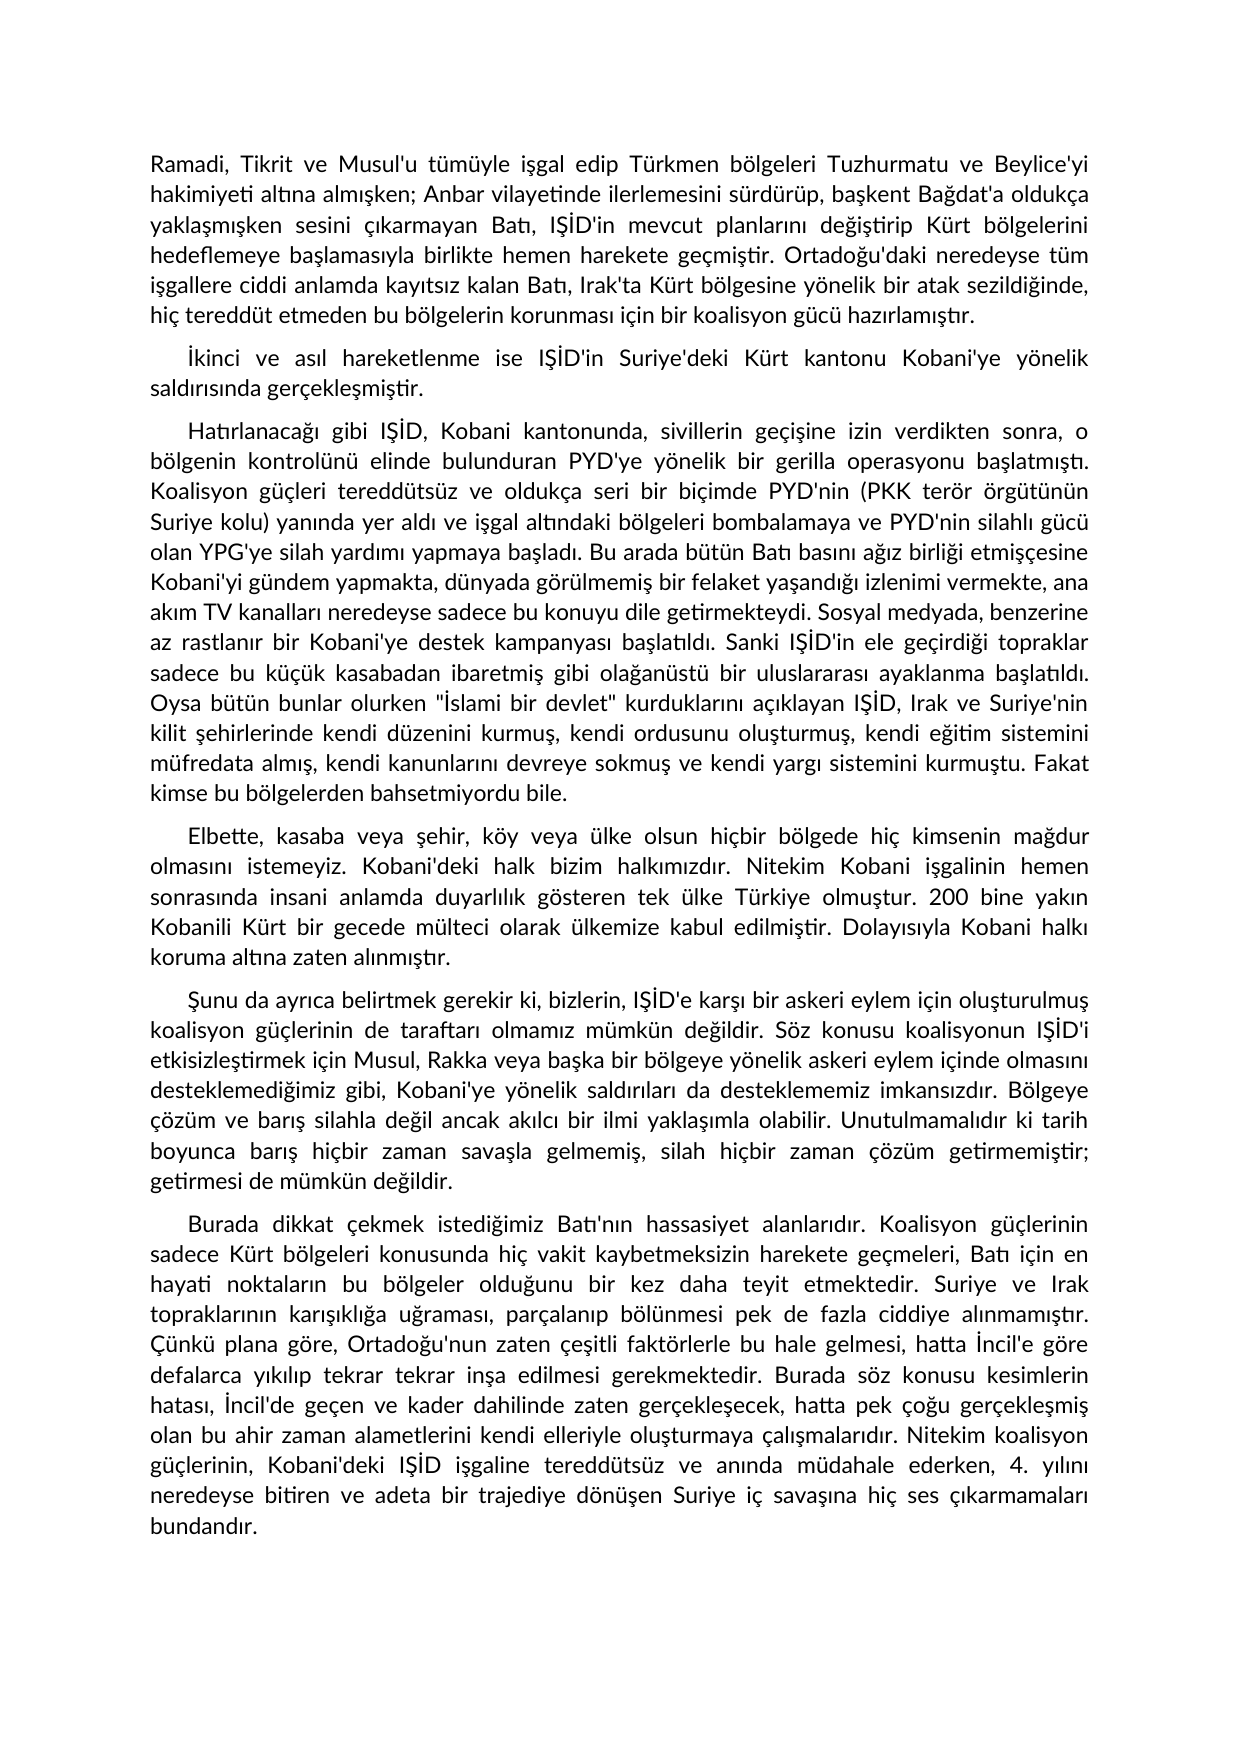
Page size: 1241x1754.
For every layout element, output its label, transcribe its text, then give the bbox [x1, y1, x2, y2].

text Burada dikkat çekmek istediğimiz Batı'nın hassasiyet alanlarıdır. Koalisyon güçlerinin sadece Kürt bölgeleri konusunda hiç vakit kaybetmeksizin harekete geçmeleri, Batı için en hayati noktaların bu bölgeler olduğunu bir kez daha teyit etmektedir. Suriye ve Irak topraklarının karışıklığa uğraması, parçalanıp bölünmesi pek de fazla ciddiye alınmamıştır. Çünkü plana göre, Ortadoğu'nun zaten çeşitli faktörlerle bu hale gelmesi, hatta İncil'e göre defalarca yıkılıp tekrar tekrar inşa edilmesi gerekmektedir. Burada söz konusu kesimlerin hatası, İncil'de geçen ve kader dahilinde zaten gerçekleşecek, hatta pek çoğu gerçekleşmiş olan bu ahir zaman alametlerini kendi elleriyle oluşturmaya çalışmalarıdır. Nitekim koalisyon güçlerinin, Kobani'deki IŞİD işgaline tereddütsüz ve anında müdahale ederken, 4. yılını neredeyse bitiren ve adeta bir trajediye dönüşen Suriye iç savaşına hiç ses çıkarmamaları bundandır. [150, 1209, 1090, 1539]
text Hatırlanacağı gibi IŞİD, Kobani kantonunda, sivillerin geçişine izin verdikten sonra, o bölgenin kontrolünü elinde bulunduran PYD'ye yönelik bir gerilla operasyonu başlatmıştı. Koalisyon güçleri tereddütsüz ve oldukça seri bir biçimde PYD'nin (PKK terör örgütünün Suriye kolu) yanında yer aldı ve işgal altındaki bölgeleri bombalamaya ve PYD'nin silahlı gücü olan YPG'ye silah yardımı yapmaya başladı. Bu arada bütün Batı basını ağız birliği etmişçesine Kobani'yi gündem yapmakta, dünyada görülmemiş bir felaket yaşandığı izlenimi vermekte, ana akım TV kanalları neredeyse sadece bu konuyu dile getirmekteydi. Sosyal medyada, benzerine az rastlanır bir Kobani'ye destek kampanyası başlatıldı. Sanki IŞİD'in ele geçirdiği topraklar sadece bu küçük kasabadan ibaretmiş gibi olağanüstü bir uluslararası ayaklanma başlatıldı. Oysa bütün bunlar olurken "İslami bir devlet" kurduklarını açıklayan IŞİD, Irak ve Suriye'nin kilit şehirlerinde kendi düzenini kurmuş, kendi ordusunu oluşturmuş, kendi eğitim sistemini müfredata almış, kendi kanunlarını devreye sokmuş ve kendi yargı sistemini kurmuştu. Fakat kimse bu bölgelerden bahsetmiyordu bile. [150, 417, 1090, 807]
text Şunu da ayrıca belirtmek gerekir ki, bizlerin, IŞİD'e karşı bir askeri eylem için oluşturulmuş koalisyon güçlerinin de taraftarı olmamız mümkün değildir. Söz konusu koalisyonun IŞİD'i etkisizleştirmek için Musul, Rakka veya başka bir bölgeye yönelik askeri eylem içinde olmasını desteklemediğimiz gibi, Kobani'ye yönelik saldırıları da desteklememiz imkansızdır. Bölgeye çözüm ve barış silahla değil ancak akılcı bir ilmi yaklaşımla olabilir. Unutulmamalıdır ki tarih boyunca barış hiçbir zaman savaşla gelmemiş, silah hiçbir zaman çözüm getirmemiştir; getirmesi de mümkün değildir. [150, 985, 1090, 1194]
text Elbette, kasaba veya şehir, köy veya ülke olsun hiçbir bölgede hiç kimsenin mağdur olmasını istemeyiz. Kobani'deki halk bizim halkımızdır. Nitekim Kobani işgalinin hemen sonrasında insani anlamda duyarlılık gösteren tek ülke Türkiye olmuştur. 200 bine yakın Kobanili Kürt bir gecede mülteci olarak ülkemize kabul edilmiştir. Dolayısıyla Kobani halkı koruma altına zaten alınmıştır. [150, 822, 1090, 970]
text Ramadi, Tikrit ve Musul'u tümüyle işgal edip Türkmen bölgeleri Tuzhurmatu ve Beylice'yi hakimiyeti altına almışken; Anbar vilayetinde ilerlemesini sürdürüp, başkent Bağdat'a oldukça yaklaşmışken sesini çıkarmayan Batı, IŞİD'in mevcut planlarını değiştirip Kürt bölgelerini hedeflemeye başlamasıyla birlikte hemen harekete geçmiştir. Ortadoğu'daki neredeyse tüm işgallere ciddi anlamda kayıtsız kalan Batı, Irak'ta Kürt bölgesine yönelik bir atak sezildiğinde, hiç tereddüt etmeden bu bölgelerin korunması için bir koalisyon gücü hazırlamıştır. [150, 150, 1090, 328]
text İkinci ve asıl hareketlenme ise IŞİD'in Suriye'deki Kürt kantonu Kobani'ye yönelik saldırısında gerçekleşmiştir. [150, 344, 1090, 401]
